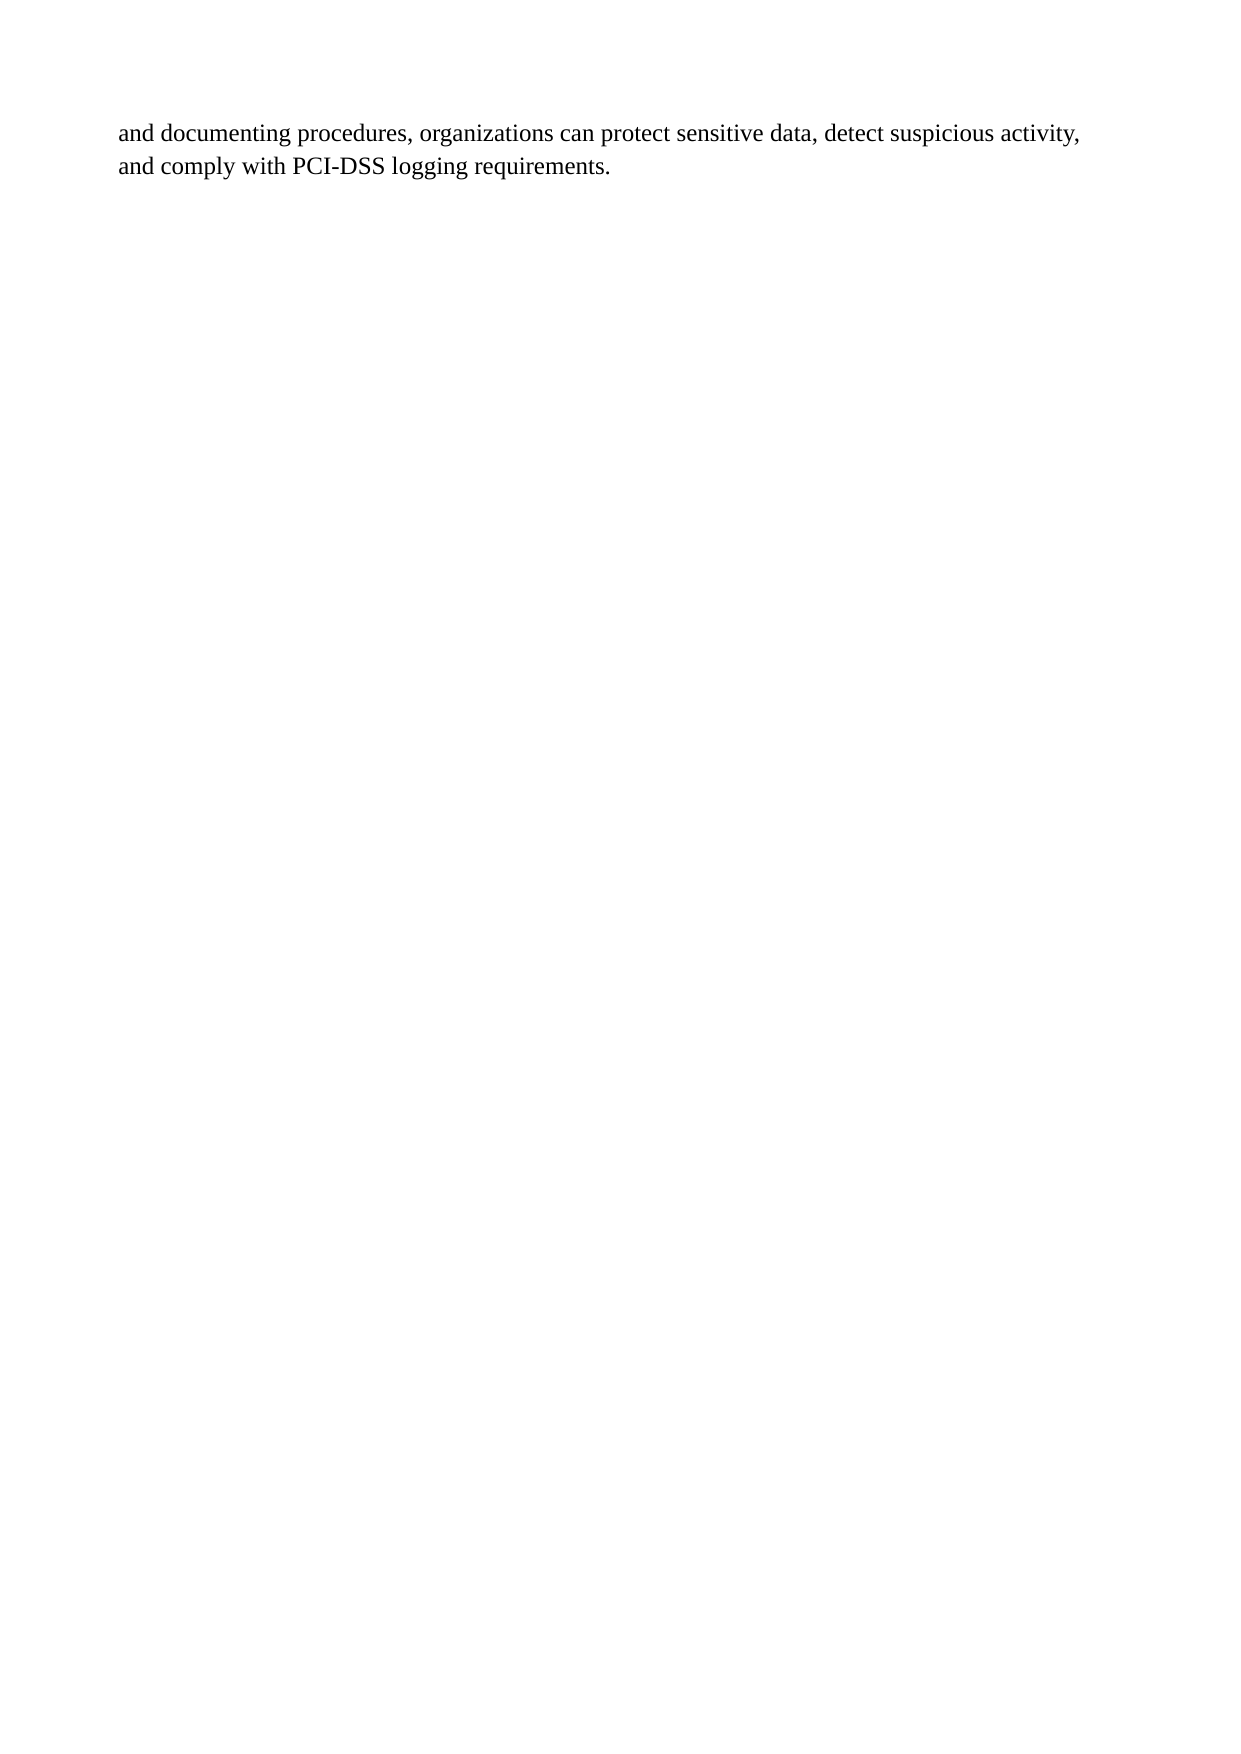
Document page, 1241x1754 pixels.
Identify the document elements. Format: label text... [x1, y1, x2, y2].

text and documenting procedures, organizations can protect sensitive data, detect suspicious activity, and comply with PCI-DSS logging requirements. [118, 118, 1122, 180]
